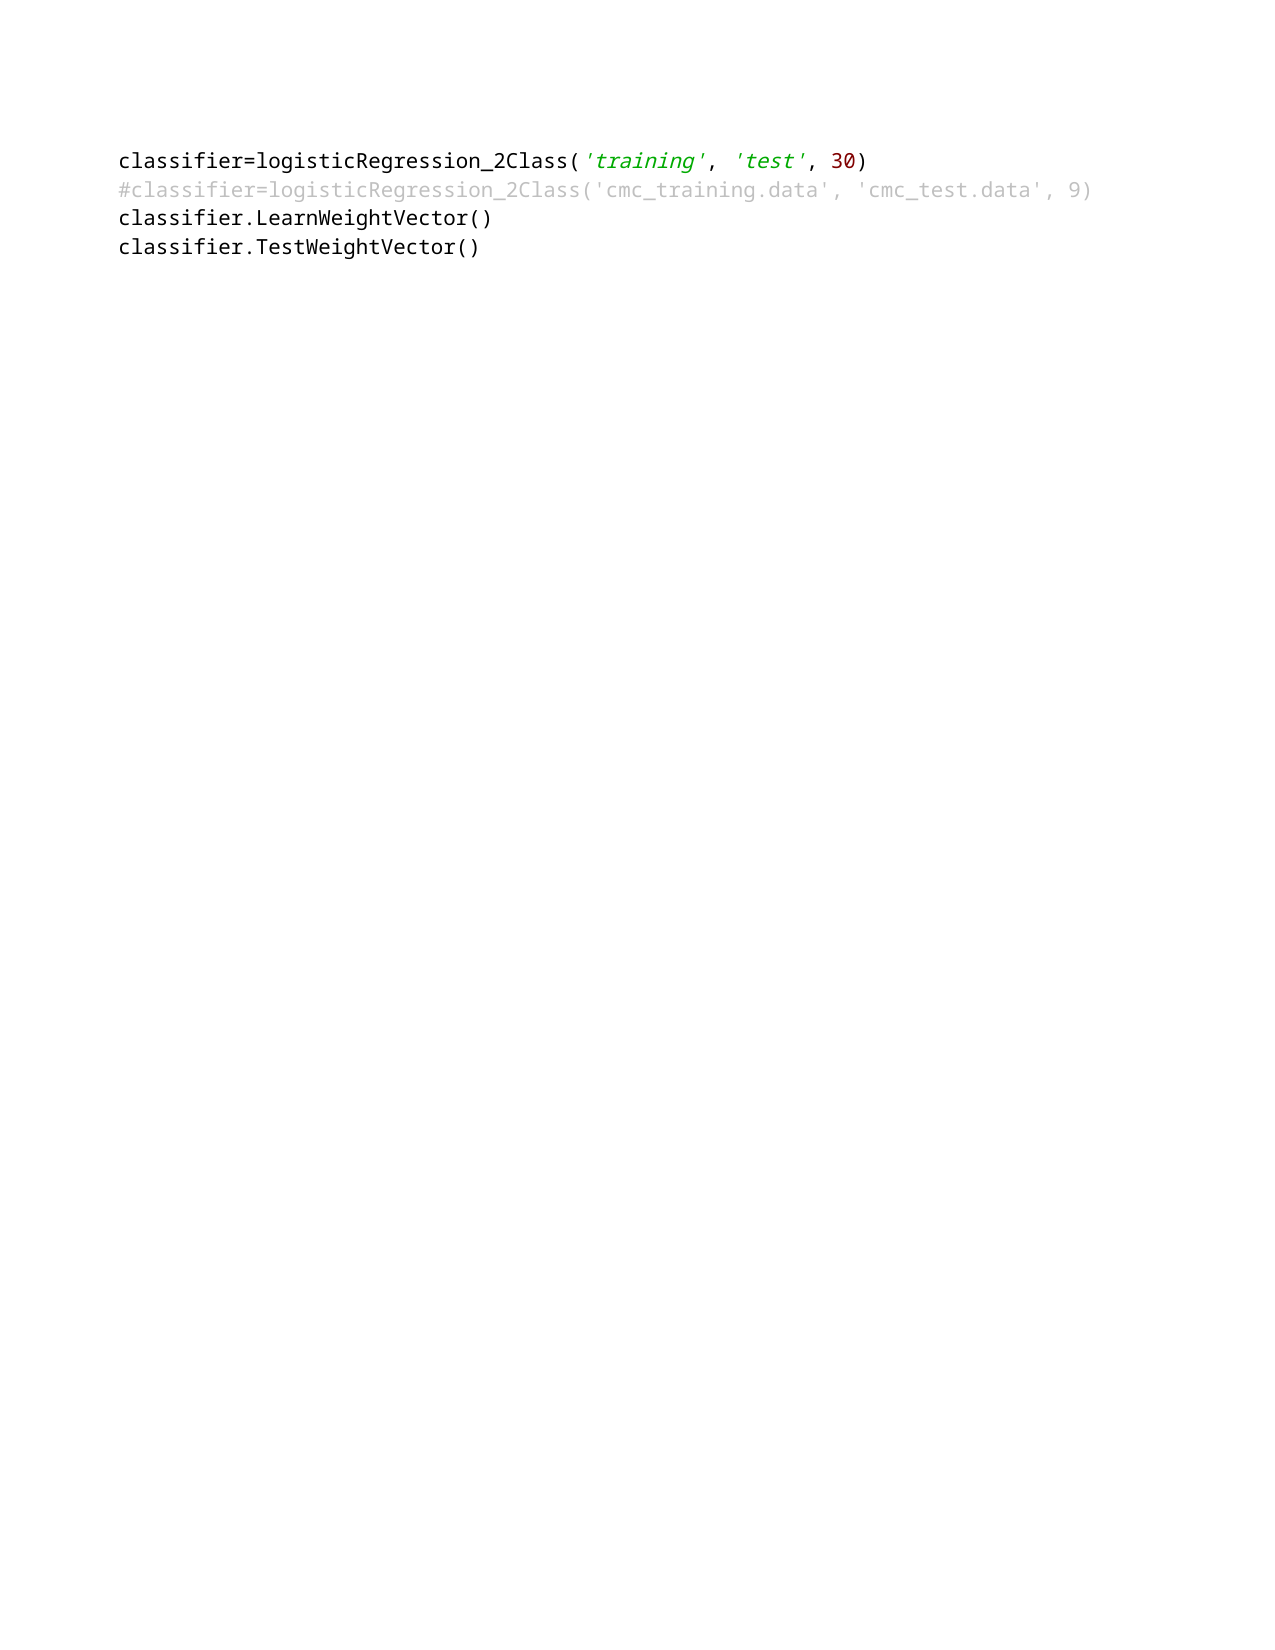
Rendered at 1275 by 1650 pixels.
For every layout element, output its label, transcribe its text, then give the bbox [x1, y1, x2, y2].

text classifier.TestWeightVector() [118, 232, 1157, 260]
text classifier.LearnWeightVector() [118, 203, 1157, 232]
text classifier=logisticRegression_2Class('training', 'test', 30) [118, 147, 1157, 175]
text #classifier=logisticRegression_2Class('cmc_training.data', 'cmc_test.data', 9) [118, 175, 1157, 203]
